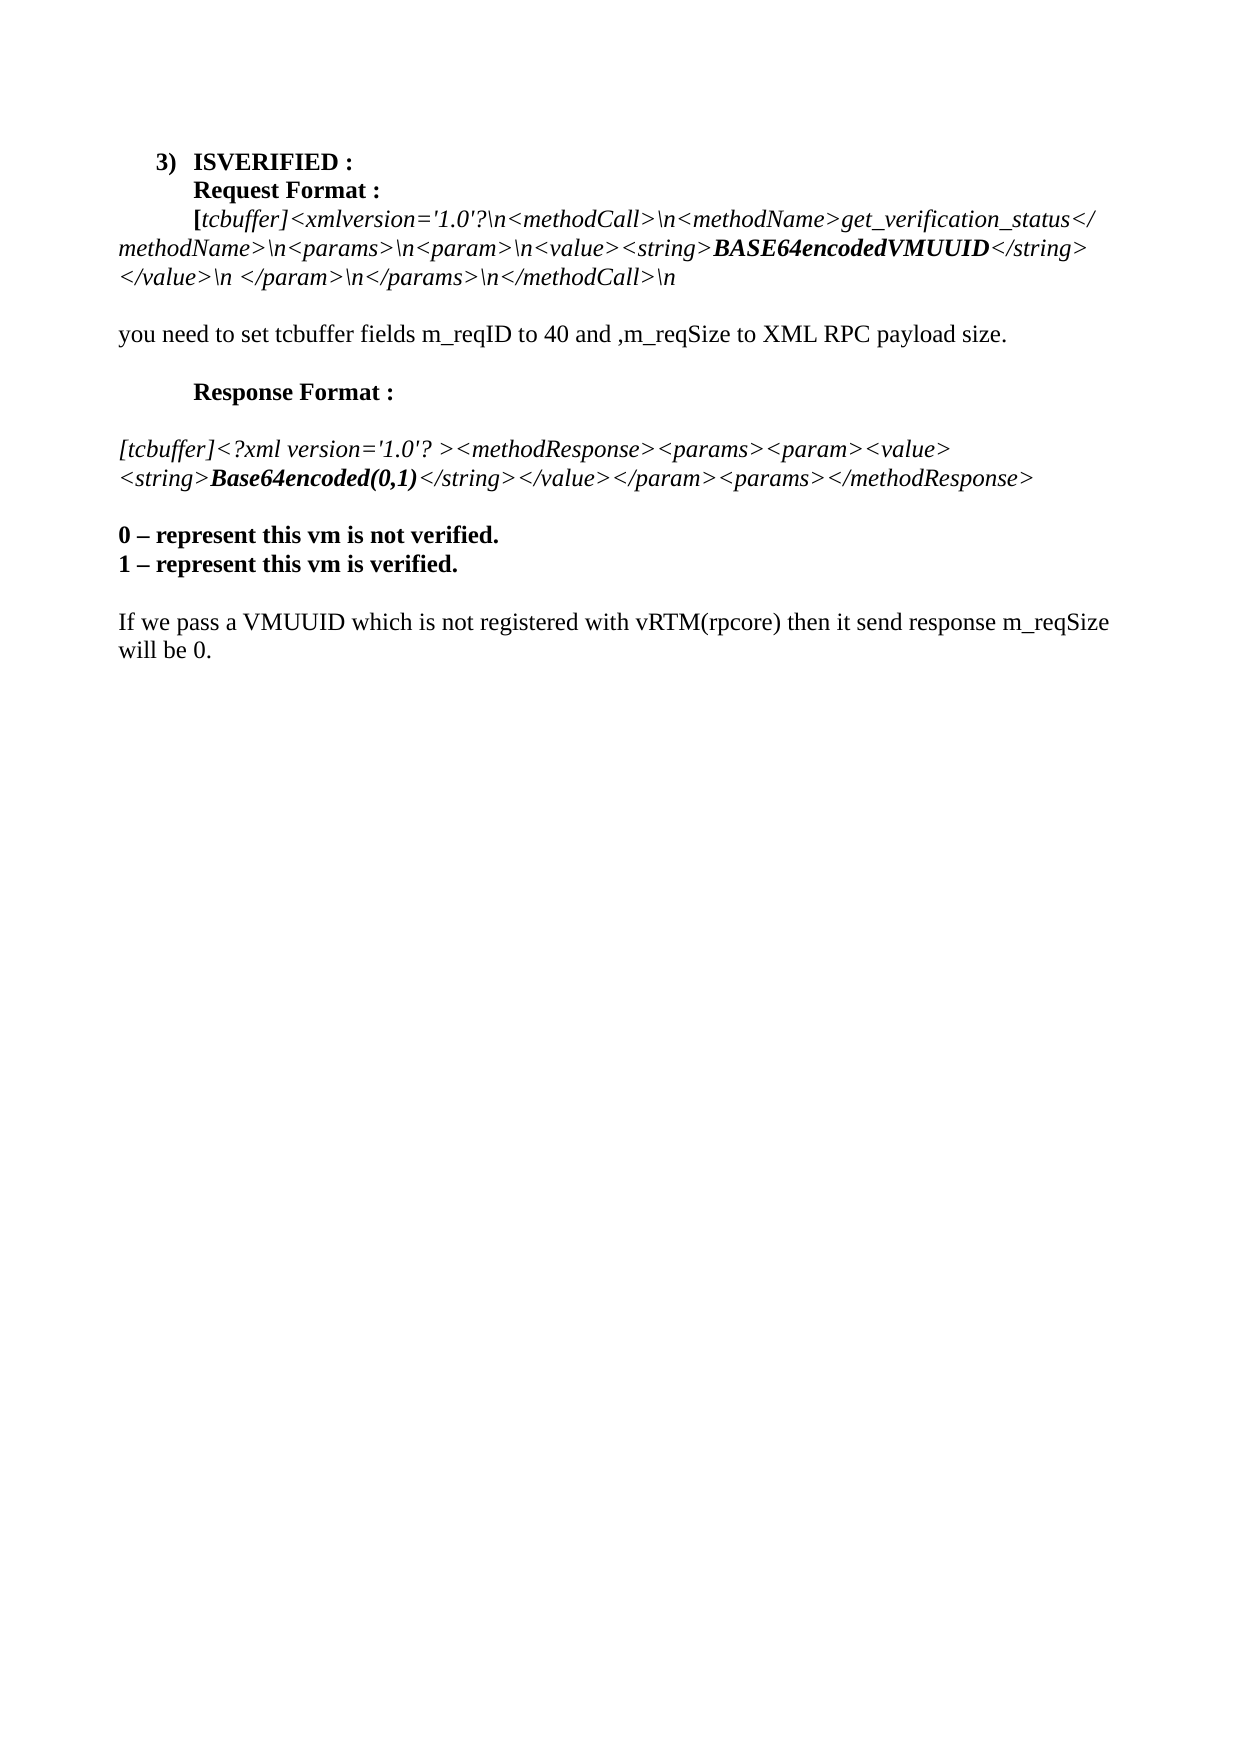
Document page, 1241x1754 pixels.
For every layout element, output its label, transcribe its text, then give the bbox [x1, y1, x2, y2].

text Response Format : [118, 377, 1122, 406]
list ISVERIFIED : Request Format : [156, 147, 1122, 204]
text If we pass a VMUUID which is not registered with vRTM(rpcore) then it send response m_reqSize will be 0. [118, 607, 1122, 664]
text 1 – represent this vm is verified. [118, 549, 1122, 578]
text 0 – represent this vm is not verified. [118, 521, 1122, 549]
text [tcbuffer]<xmlversion='1.0'?\n<methodCall>\n<methodName>get_verification_status</methodName>\n<params>\n<param>\n<value><string>BASE64encodedVMUUID</string> </value>\n </param>\n</params>\n</methodCall>\n [118, 204, 1122, 291]
text [tcbuffer]<?xml version='1.0'? ><methodResponse><params><param><value> <string>Base64encoded(0,1)</string></value></param><params></methodResponse> [118, 434, 1122, 492]
text you need to set tcbuffer fields m_reqID to 40 and ,m_reqSize to XML RPC payload size. [118, 319, 1122, 348]
